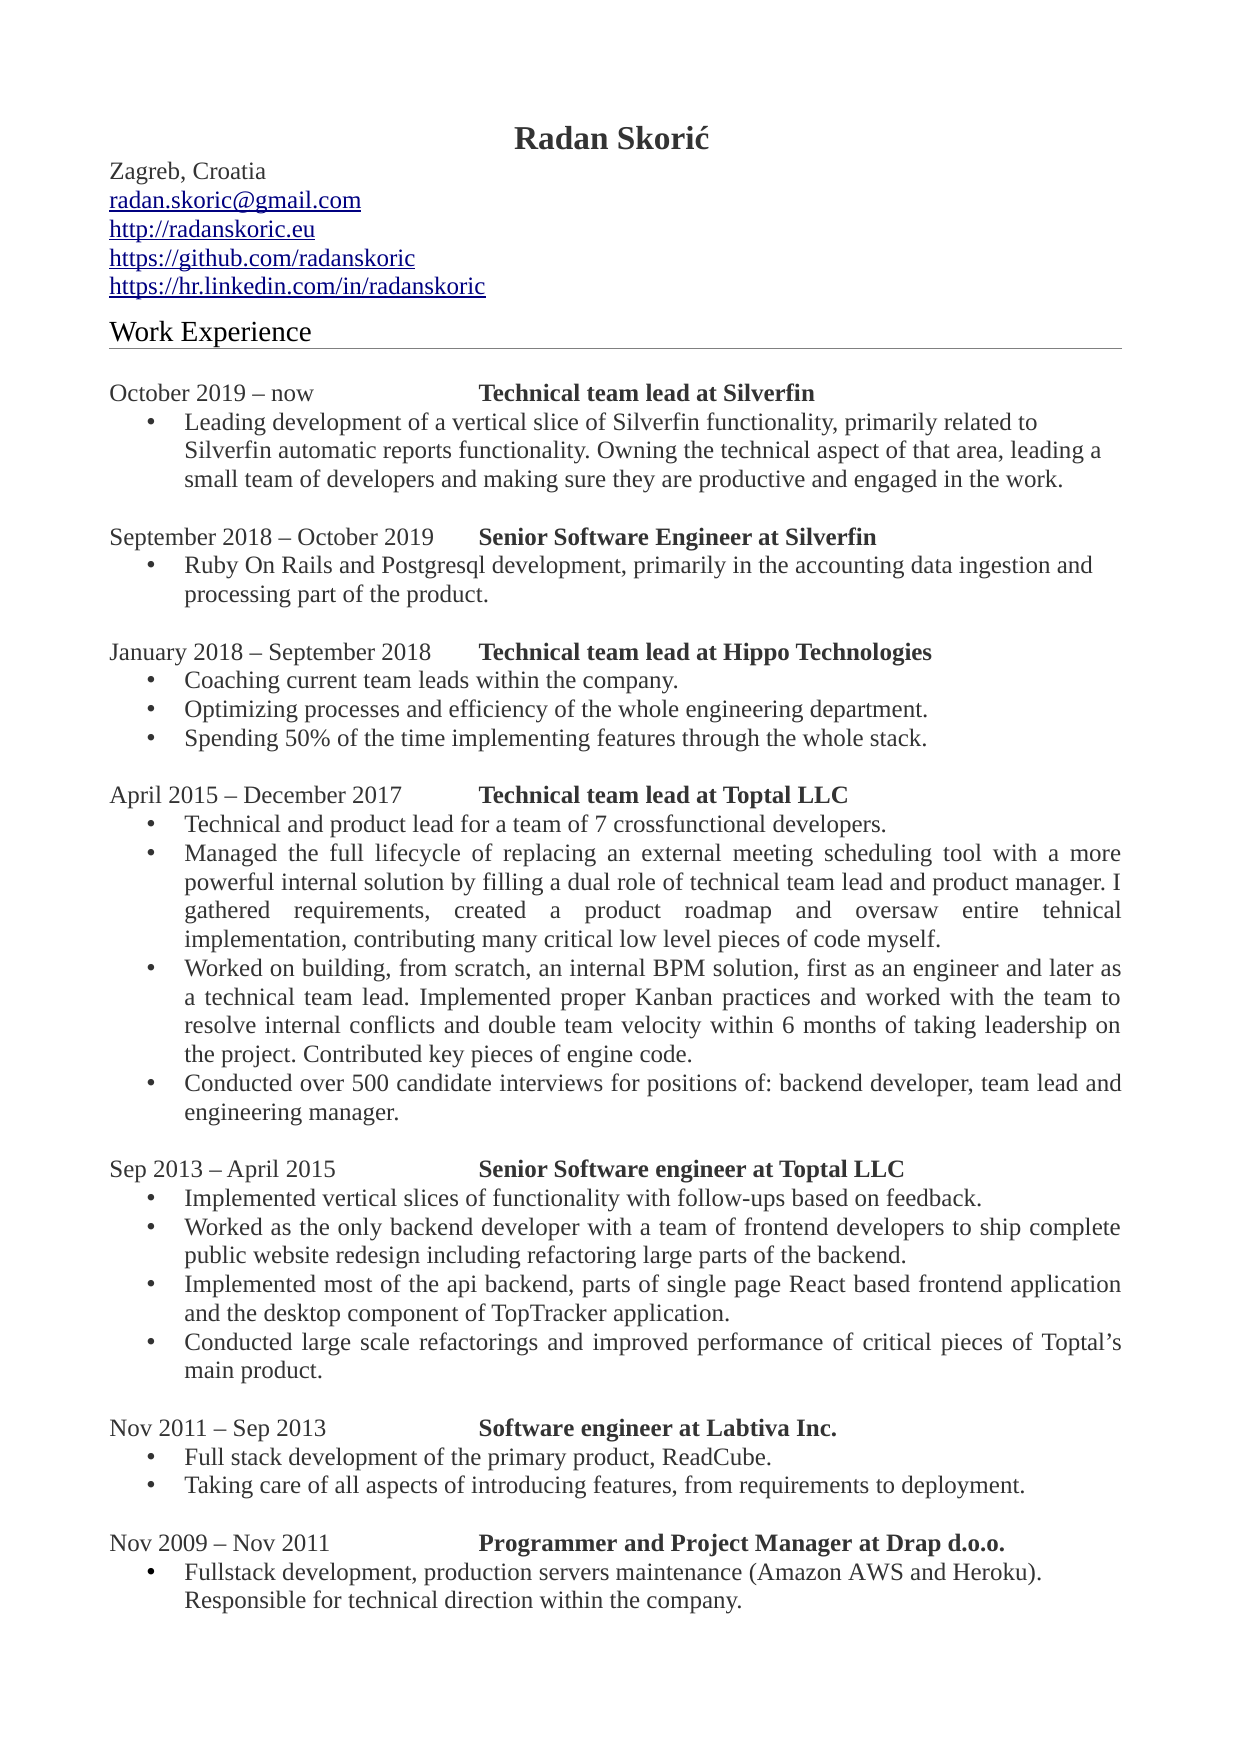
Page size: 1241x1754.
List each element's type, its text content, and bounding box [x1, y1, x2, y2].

text Radan Skorić [109, 118, 1122, 156]
list Full stack development of the primary product, ReadCube. [147, 1442, 1122, 1470]
text September 2018 – October 2019 Senior Software Engineer at Silverfin [109, 522, 1122, 550]
text October 2019 – now Technical team lead at Silverfin [109, 378, 1122, 407]
text Nov 2011 – Sep 2013 Software engineer at Labtiva Inc. [109, 1413, 1122, 1442]
text Work Experience [109, 300, 1122, 348]
text http://radanskoric.eu [109, 214, 1122, 243]
list Managed the full lifecycle of replacing an external meeting scheduling tool with a more powerful internal solution by filling a dual role of technical team lead and product manager. I gathered requirements, created a product roadmap and oversaw entire tehnical implementation, contributing many critical low level pieces of code myself. [147, 838, 1122, 953]
list Implemented most of the api backend, parts of single page React based frontend application and the desktop component of TopTracker application. [147, 1269, 1122, 1327]
text Zagreb, Croatia radan.skoric@gmail.com [109, 156, 1122, 214]
text Nov 2009 – Nov 2011 Programmer and Project Manager at Drap d.o.o. [109, 1528, 1098, 1557]
list Worked on building, from scratch, an internal BPM solution, first as an engineer and later as a technical team lead. Implemented proper Kanban practices and worked with the team to resolve internal conflicts and double team velocity within 6 months of taking leadership on the project. Contributed key pieces of engine code. [147, 953, 1122, 1068]
text January 2018 – September 2018 Technical team lead at Hippo Technologies [109, 637, 1122, 665]
list Optimizing processes and efficiency of the whole engineering department. [147, 694, 1122, 723]
text https://github.com/radanskoric [109, 243, 1122, 271]
text April 2015 – December 2017 Technical team lead at Toptal LLC [109, 780, 1122, 809]
list Ruby On Rails and Postgresql development, primarily in the accounting data ingestion and processing part of the product. [147, 550, 1122, 608]
text https://hr.linkedin.com/in/radanskoric [109, 271, 1122, 300]
list Conducted large scale refactorings and improved performance of critical pieces of Toptal’s main product. [147, 1327, 1122, 1384]
list Spending 50% of the time implementing features through the whole stack. [147, 723, 1122, 752]
list Leading development of a vertical slice of Silverfin functionality, primarily related to Silverfin automatic reports functionality. Owning the technical aspect of that area, leading a small team of developers and making sure they are productive and engaged in the work. [147, 407, 1122, 522]
list Worked as the only backend developer with a team of frontend developers to ship complete public website redesign including refactoring large parts of the backend. [147, 1212, 1122, 1269]
list Fullstack development, production servers maintenance (Amazon AWS and Heroku). Responsible for technical direction within the company. [147, 1557, 1122, 1614]
list Implemented vertical slices of functionality with follow-ups based on feedback. [147, 1183, 1122, 1212]
list Taking care of all aspects of introducing features, from requirements to deployment. [147, 1470, 1122, 1499]
list Technical and product lead for a team of 7 crossfunctional developers. [147, 809, 1122, 838]
list Conducted over 500 candidate interviews for positions of: backend developer, team lead and engineering manager. [147, 1068, 1122, 1125]
text Sep 2013 – April 2015 Senior Software engineer at Toptal LLC [109, 1125, 1122, 1183]
list Coaching current team leads within the company. [147, 665, 1122, 694]
